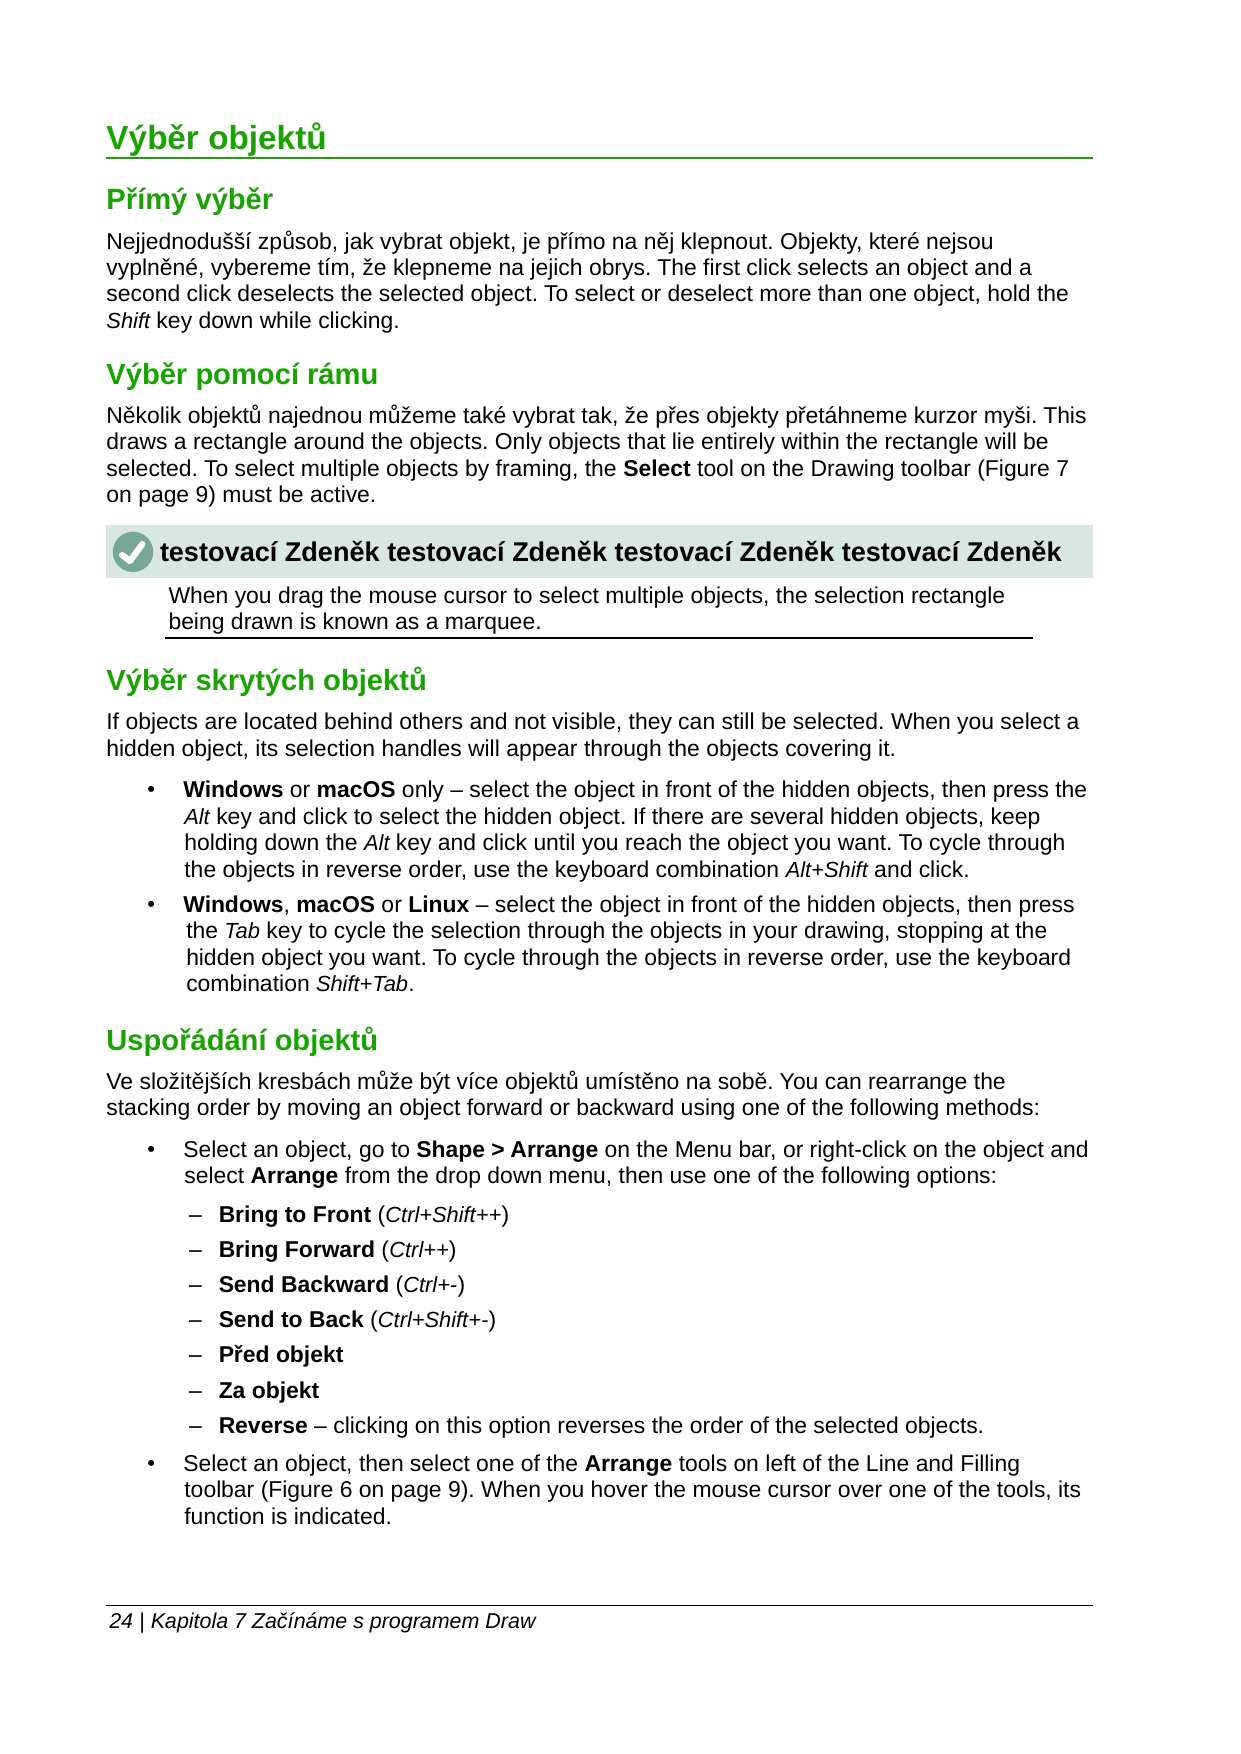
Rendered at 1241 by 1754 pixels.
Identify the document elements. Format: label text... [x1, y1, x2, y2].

subtitle Výběr objektů [106, 118, 1093, 157]
list Windows or macOS only – select the object in front of the hidden objects, then press the Alt key and click to select the hidden object. If there are several hidden objects, keep holding down the Alt key and click until you reach the object you want. To cycle through the objects in reverse order, use the keyboard combination Alt+Shift and click. [144, 773, 1093, 882]
list Windows, macOS or Linux – select the object in front of the hidden objects, then press the Tab key to cycle the selection through the objects in your drawing, stopping at the hidden object you want. To cycle through the objects in reverse order, use the keyboard combination Shift+Tab. [144, 888, 1093, 999]
subtitle Uspořádání objektů [106, 1023, 1093, 1056]
text If objects are located behind others and not visible, they can still be selected. When you select a hidden object, its selection handles will appear through the objects covering it. [106, 708, 1093, 761]
list Send Backward (Ctrl+-) [189, 1271, 1093, 1297]
list Select an object, then select one of the Arrange tools on left of the Line and Filling toolbar (Figure 6 on page 8). When you hover the mouse cursor over one of the tools, its function is indicated. [144, 1447, 1093, 1532]
text Ve složitějších kresbách může být více objektů umístěno na sobě. You can rearrange the stacking order by moving an object forward or backward using one of the following methods: [106, 1068, 1093, 1121]
list Select an object, go to Shape > Arrange on the Menu bar, or right-click on the object and select Arrange from the drop down menu, then use one of the following options: [144, 1133, 1093, 1192]
subtitle Přímý výběr [106, 182, 1093, 216]
text When you drag the mouse cursor to select multiple objects, the selection rectangle being drawn is known as a marquee. [165, 578, 1033, 637]
subtitle Výběr skrytých objektů [106, 663, 1093, 697]
list Reverse – clicking on this option reverses the order of the selected objects. [189, 1412, 1093, 1438]
subtitle testovací Zdeněk testovací Zdeněk testovací Zdeněk testovací Zdeněk [106, 525, 1093, 578]
list Send to Back (Ctrl+Shift+-) [189, 1306, 1093, 1333]
list Bring to Front (Ctrl+Shift++) [189, 1201, 1093, 1227]
subtitle Výběr pomocí rámu [106, 357, 1093, 390]
text Několik objektů najednou můžeme také vybrat tak, že přes objekty přetáhneme kurzor myši. This draws a rectangle around the objects. Only objects that lie entirely within the rectangle will be selected. To select multiple objects by framing, the Select tool on the Drawing toolbar (Figure 7 on page 8) must be active. [106, 402, 1093, 507]
list Před objekt [189, 1341, 1093, 1368]
text Nejjednodušší způsob, jak vybrat objekt, je přímo na něj klepnout. Objekty, které nejsou vyplněné, vybereme tím, že klepneme na jejich obrys. The first click selects an object and a second click deselects the selected object. To select or deselect more than one object, hold the Shift key down while clicking. [106, 228, 1093, 333]
list Za objekt [189, 1377, 1093, 1403]
list Bring Forward (Ctrl++) [189, 1236, 1093, 1262]
